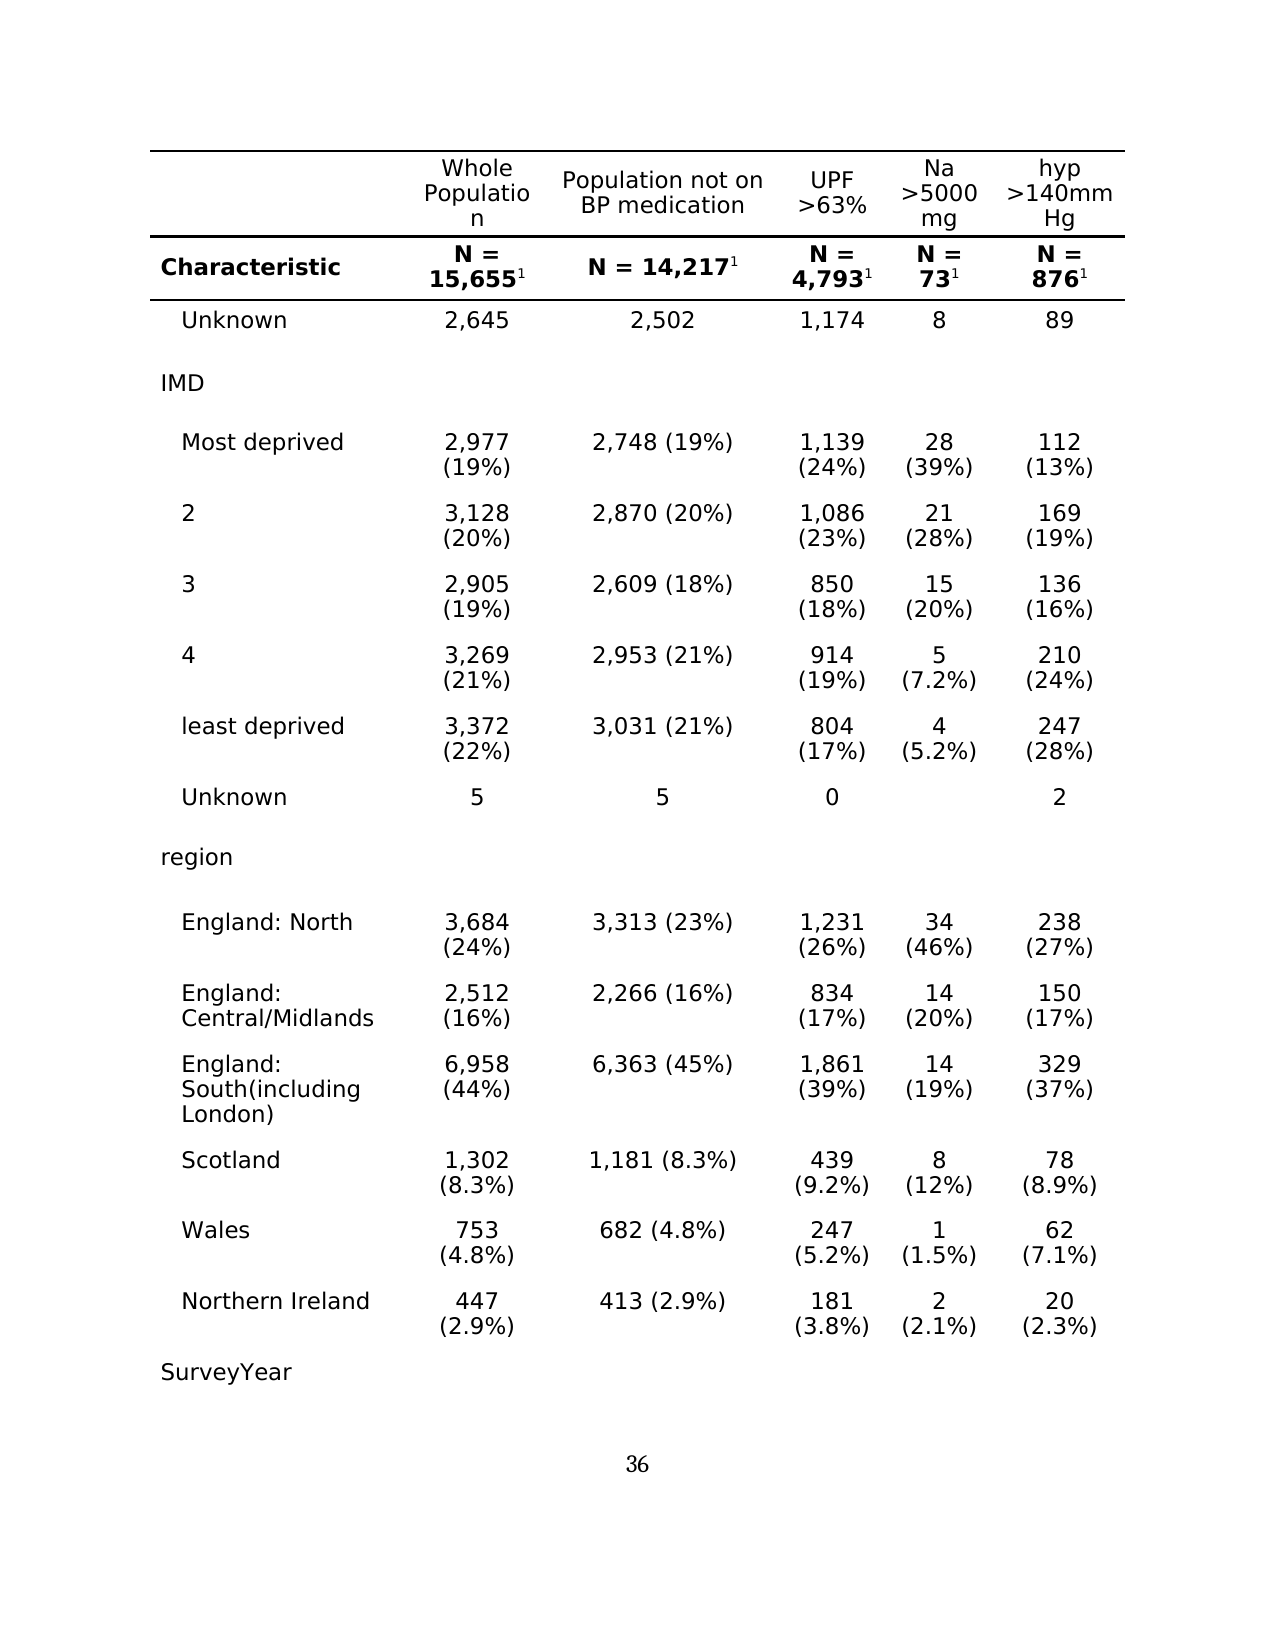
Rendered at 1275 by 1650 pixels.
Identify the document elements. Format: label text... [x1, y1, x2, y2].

table_cell 181 (3.8%) [780, 1279, 884, 1350]
table_cell 247 (5.2%) [780, 1209, 884, 1279]
table_cell Scotland [150, 1138, 408, 1208]
table_cell N = 4,7931 [780, 238, 884, 298]
table_cell [994, 1350, 1125, 1415]
table_cell Wales [150, 1209, 408, 1279]
table_cell 3 [150, 562, 408, 633]
table_cell least deprived [150, 704, 408, 774]
table_cell 439 (9.2%) [780, 1138, 884, 1208]
table_cell SurveyYear [150, 1350, 408, 1415]
table_cell 15 (20%) [884, 562, 994, 633]
table_cell 2,512 (16%) [409, 971, 545, 1042]
table_cell 329 (37%) [994, 1042, 1125, 1138]
table_header UPF >63% [780, 152, 884, 235]
table_cell 850 (18%) [780, 562, 884, 633]
table_cell 3,684 (24%) [409, 900, 545, 971]
table_cell 62 (7.1%) [994, 1209, 1125, 1279]
table_cell 112 (13%) [994, 420, 1125, 491]
table_cell [780, 1350, 884, 1415]
table_cell 78 (8.9%) [994, 1138, 1125, 1208]
table_cell 447 (2.9%) [409, 1279, 545, 1350]
table_cell 20 (2.3%) [994, 1279, 1125, 1350]
table_cell [409, 1350, 545, 1415]
table_cell 6,363 (45%) [545, 1042, 780, 1138]
table_header Whole Population [409, 152, 545, 235]
table_cell 2,953 (21%) [545, 633, 780, 704]
table_cell [780, 361, 884, 420]
table_cell 4 [150, 633, 408, 704]
table_cell 4 (5.2%) [884, 704, 994, 774]
table_cell 804 (17%) [780, 704, 884, 774]
table_cell 21 (28%) [884, 491, 994, 562]
table_cell 28 (39%) [884, 420, 994, 491]
table_cell Most deprived [150, 420, 408, 491]
table_cell 2,502 [545, 301, 780, 361]
table_cell 2,748 (19%) [545, 420, 780, 491]
table_cell 1,302 (8.3%) [409, 1138, 545, 1208]
table_cell Unknown [150, 775, 408, 835]
table_cell 5 (7.2%) [884, 633, 994, 704]
table_cell [545, 835, 780, 900]
table_cell 914 (19%) [780, 633, 884, 704]
table_cell [545, 1350, 780, 1415]
table_cell England: Central/Midlands [150, 971, 408, 1042]
table_cell 3,372 (22%) [409, 704, 545, 774]
table_cell 150 (17%) [994, 971, 1125, 1042]
table_cell 2,266 (16%) [545, 971, 780, 1042]
table_header hyp >140mmHg [994, 152, 1125, 235]
table_cell 3,313 (23%) [545, 900, 780, 971]
table_cell 2,609 (18%) [545, 562, 780, 633]
table_cell 1,181 (8.3%) [545, 1138, 780, 1208]
table_cell Characteristic [150, 238, 408, 298]
table_cell N = 15,6551 [409, 238, 545, 298]
table_cell [884, 1350, 994, 1415]
table_cell [994, 361, 1125, 420]
table_cell [409, 361, 545, 420]
table_cell [994, 835, 1125, 900]
table_cell 2,905 (19%) [409, 562, 545, 633]
table_cell Unknown [150, 301, 408, 361]
table_cell 2 [150, 491, 408, 562]
table_cell [884, 361, 994, 420]
table_cell region [150, 835, 408, 900]
table_cell 8 [884, 301, 994, 361]
table_cell [884, 835, 994, 900]
table_cell 1 (1.5%) [884, 1209, 994, 1279]
table_cell England: South(including London) [150, 1042, 408, 1138]
table_cell 3,031 (21%) [545, 704, 780, 774]
table_cell 1,139 (24%) [780, 420, 884, 491]
table_cell N = 14,2171 [545, 238, 780, 298]
table_cell 753 (4.8%) [409, 1209, 545, 1279]
table_cell England: North [150, 900, 408, 971]
table_cell 136 (16%) [994, 562, 1125, 633]
table_cell 247 (28%) [994, 704, 1125, 774]
table_header Population not on BP medication [545, 152, 780, 235]
table_cell 413 (2.9%) [545, 1279, 780, 1350]
table_cell 3,128 (20%) [409, 491, 545, 562]
table_header Na >5000mg [884, 152, 994, 235]
table_header [150, 152, 408, 235]
table_cell 169 (19%) [994, 491, 1125, 562]
table_cell 1,174 [780, 301, 884, 361]
table_cell IMD [150, 361, 408, 420]
table_cell 1,231 (26%) [780, 900, 884, 971]
table_cell 682 (4.8%) [545, 1209, 780, 1279]
table_cell 2,645 [409, 301, 545, 361]
table_cell 5 [409, 775, 545, 835]
table_cell [545, 361, 780, 420]
table_cell 34 (46%) [884, 900, 994, 971]
table_cell 1,861 (39%) [780, 1042, 884, 1138]
table_cell 3,269 (21%) [409, 633, 545, 704]
table_cell N = 731 [884, 238, 994, 298]
table_cell 1,086 (23%) [780, 491, 884, 562]
table_cell 2 (2.1%) [884, 1279, 994, 1350]
table_cell 2,870 (20%) [545, 491, 780, 562]
table_cell 210 (24%) [994, 633, 1125, 704]
table_cell 2 [994, 775, 1125, 835]
table_cell [780, 835, 884, 900]
table_cell 89 [994, 301, 1125, 361]
table_cell 0 [780, 775, 884, 835]
table_cell 834 (17%) [780, 971, 884, 1042]
table_cell 2,977 (19%) [409, 420, 545, 491]
table_cell 238 (27%) [994, 900, 1125, 971]
table_cell [884, 775, 994, 835]
table_cell 5 [545, 775, 780, 835]
table_cell 6,958 (44%) [409, 1042, 545, 1138]
table_cell 14 (19%) [884, 1042, 994, 1138]
table_cell 8 (12%) [884, 1138, 994, 1208]
table_cell N = 8761 [994, 238, 1125, 298]
table_cell [409, 835, 545, 900]
table_cell 14 (20%) [884, 971, 994, 1042]
table_cell Northern Ireland [150, 1279, 408, 1350]
